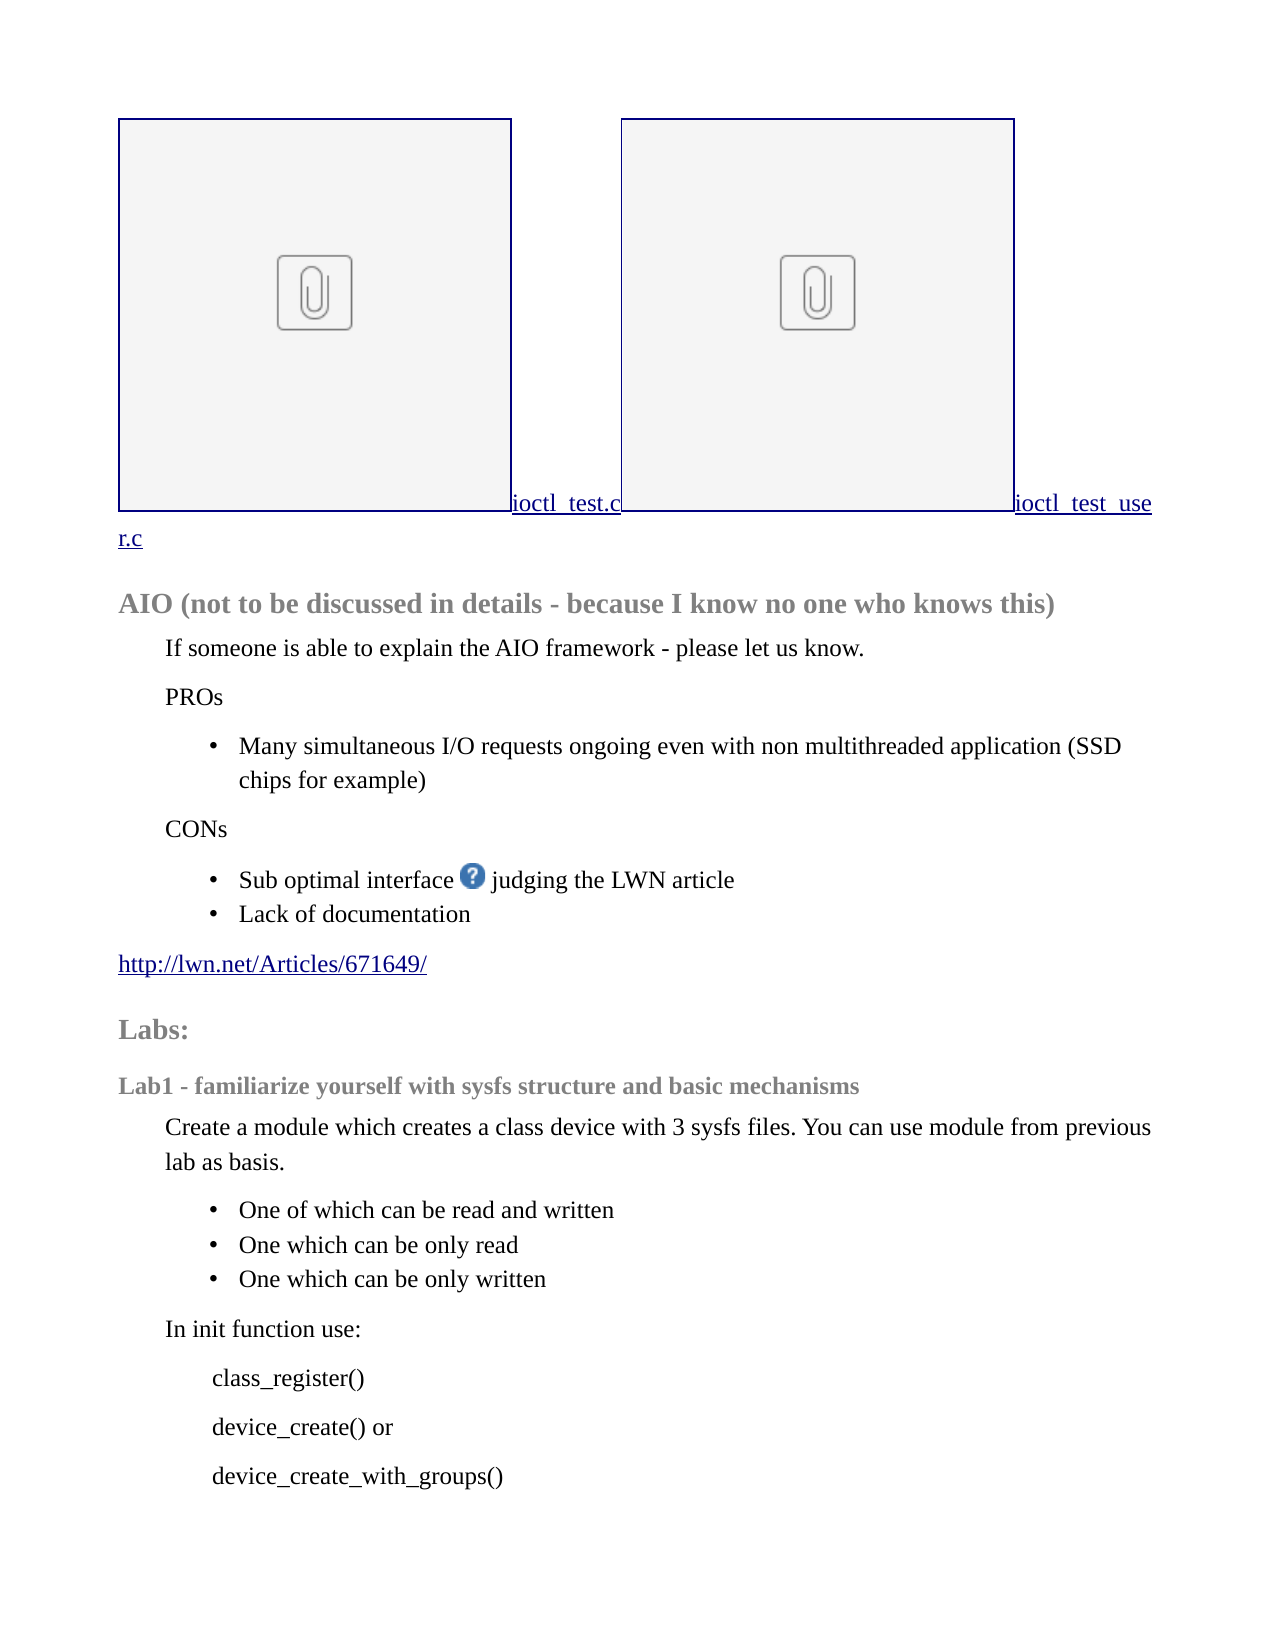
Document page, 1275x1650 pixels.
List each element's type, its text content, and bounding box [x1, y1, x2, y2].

text Create a module which creates a class device with 3 sysfs files. You can use module from previous lab as basis. [165, 1112, 1157, 1175]
picture [622, 120, 1013, 510]
subtitle AIO (not to be discussed in details - because I know no one who knows this) [118, 587, 1157, 620]
text device_create() or [212, 1412, 1157, 1441]
text CONs [165, 814, 1157, 843]
text If someone is able to explain the AIO framework - please let us know. [165, 633, 1157, 661]
text ioctl_test.cioctl_test_user.c [118, 118, 1157, 552]
subtitle Lab1 - familiarize yourself with sysfs structure and basic mechanisms [118, 1071, 1157, 1099]
list Sub optimal interface judging the LWN article [209, 863, 1157, 894]
list One which can be only written [209, 1264, 1157, 1293]
picture [120, 120, 510, 510]
list One which can be only read [209, 1230, 1157, 1259]
text class_register() [212, 1363, 1157, 1391]
text http://lwn.net/Articles/671649/ [118, 949, 1157, 977]
text In init function use: [165, 1314, 1157, 1342]
subtitle Labs: [118, 1012, 1157, 1046]
list One of which can be read and written [209, 1196, 1157, 1224]
picture [460, 863, 486, 889]
list Many simultaneous I/O requests ongoing even with non multithreaded application (SSD chips for example) [209, 731, 1157, 794]
list Lack of documentation [209, 899, 1157, 928]
text device_create_with_groups() [212, 1461, 1157, 1489]
text PROs [165, 682, 1157, 711]
